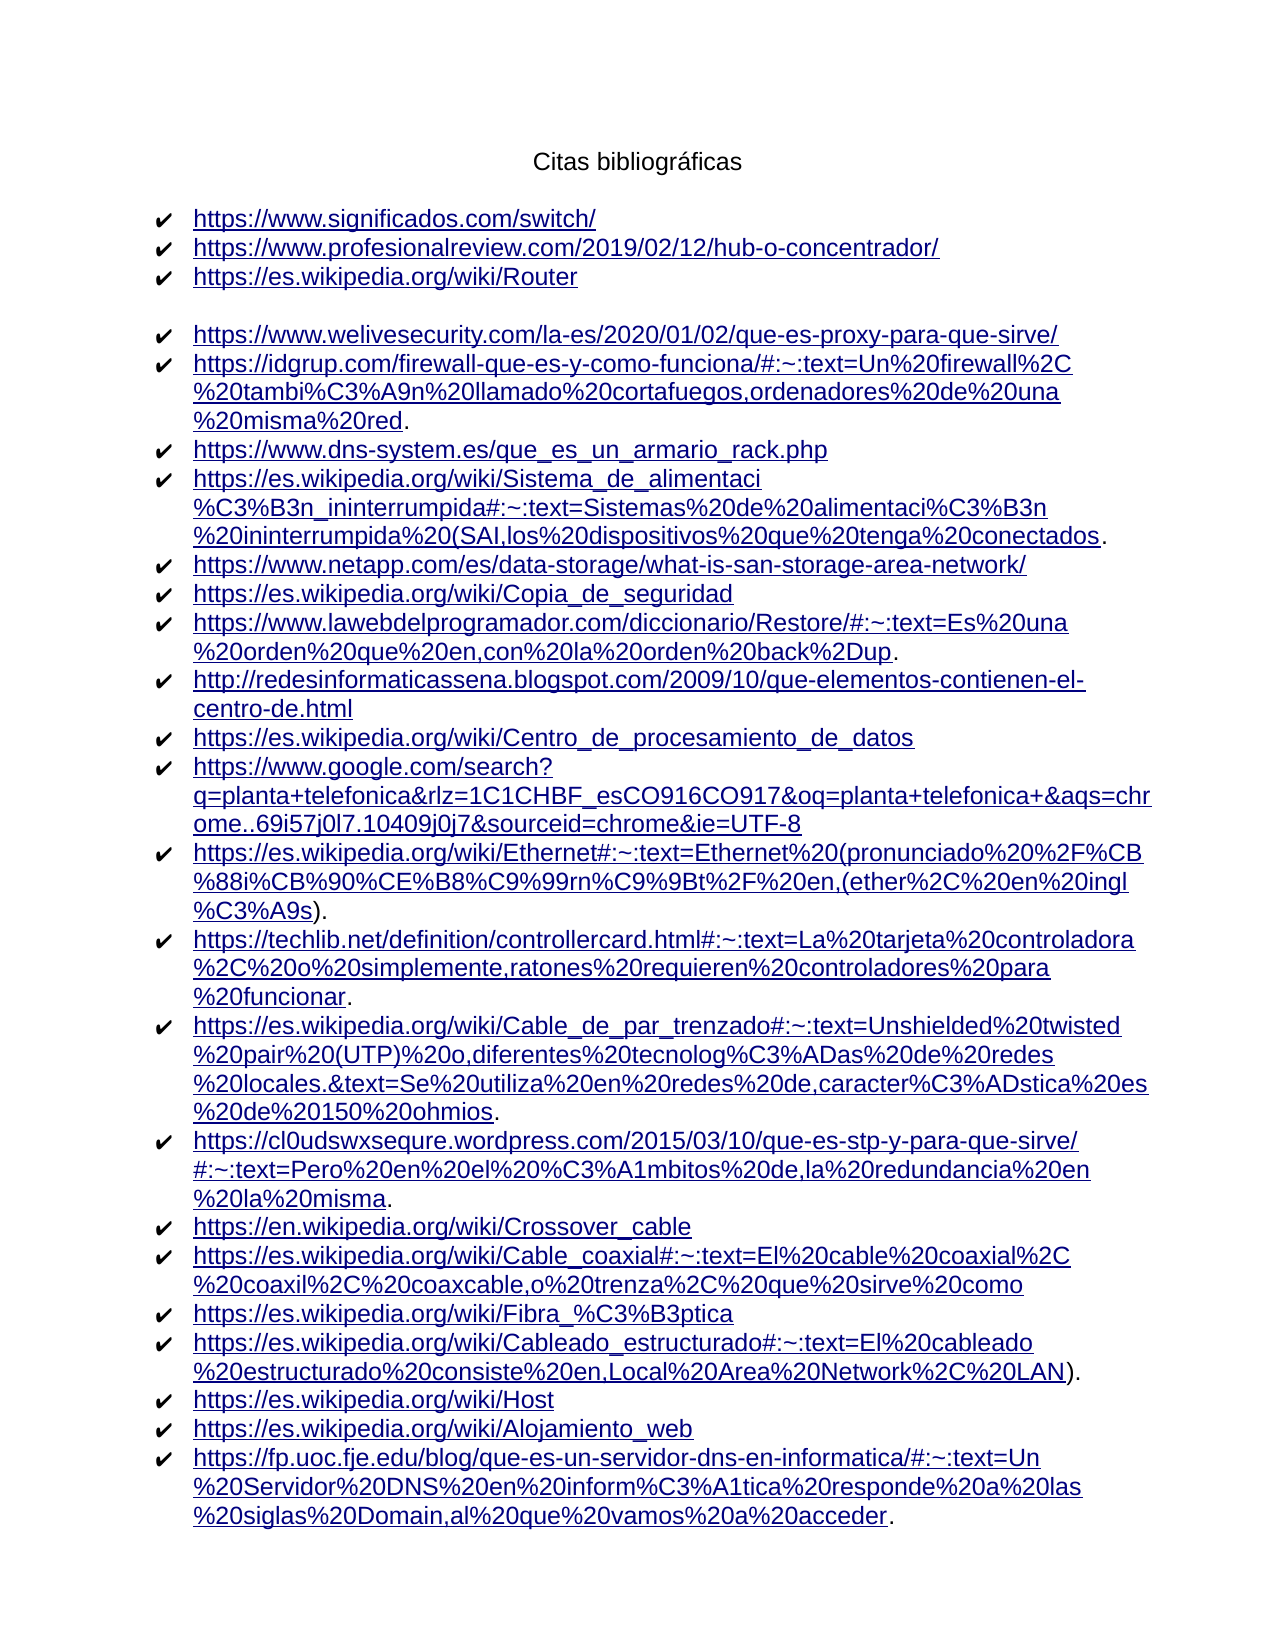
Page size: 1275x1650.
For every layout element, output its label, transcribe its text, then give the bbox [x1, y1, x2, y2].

list https://es.wikipedia.org/wiki/Alojamiento_web [156, 1414, 1157, 1443]
list https://techlib.net/definition/controllercard.html#:~:text=La%20tarjeta%20controladora%2C%20o%20simplemente,ratones%20requieren%20controladores%20para%20funcionar. [156, 924, 1157, 1011]
list http://redesinformaticassena.blogspot.com/2009/10/que-elementos-contienen-el-centro-de.html [156, 665, 1157, 723]
list https://fp.uoc.fje.edu/blog/que-es-un-servidor-dns-en-informatica/#:~:text=Un%20Servidor%20DNS%20en%20inform%C3%A1tica%20responde%20a%20las%20siglas%20Domain,al%20que%20vamos%20a%20acceder. [156, 1443, 1157, 1529]
list https://www.lawebdelprogramador.com/diccionario/Restore/#:~:text=Es%20una%20orden%20que%20en,con%20la%20orden%20back%2Dup. [156, 608, 1157, 665]
list https://es.wikipedia.org/wiki/Host [156, 1385, 1157, 1414]
list https://es.wikipedia.org/wiki/Cable_coaxial#:~:text=El%20cable%20coaxial%2C%20coaxil%2C%20coaxcable,o%20trenza%2C%20que%20sirve%20como [156, 1241, 1157, 1299]
list https://es.wikipedia.org/wiki/Copia_de_seguridad [156, 579, 1157, 608]
list https://www.welivesecurity.com/la-es/2020/01/02/que-es-proxy-para-que-sirve/ [156, 320, 1157, 348]
list https://es.wikipedia.org/wiki/Cableado_estructurado#:~:text=El%20cableado%20estructurado%20consiste%20en,Local%20Area%20Network%2C%20LAN). [156, 1328, 1157, 1385]
list https://es.wikipedia.org/wiki/Cable_de_par_trenzado#:~:text=Unshielded%20twisted%20pair%20(UTP)%20o,diferentes%20tecnolog%C3%ADas%20de%20redes%20locales.&text=Se%20utiliza%20en%20redes%20de,caracter%C3%ADstica%20es%20de%20150%20ohmios. [156, 1011, 1157, 1126]
list https://cl0udswxsequre.wordpress.com/2015/03/10/que-es-stp-y-para-que-sirve/#:~:text=Pero%20en%20el%20%C3%A1mbitos%20de,la%20redundancia%20en%20la%20misma. [156, 1126, 1157, 1212]
list https://es.wikipedia.org/wiki/Ethernet#:~:text=Ethernet%20(pronunciado%20%2F%CB%88i%CB%90%CE%B8%C9%99rn%C9%9Bt%2F%20en,(ether%2C%20en%20ingl%C3%A9s). [156, 838, 1157, 924]
list https://www.significados.com/switch/ [156, 204, 1157, 233]
list https://www.dns-system.es/que_es_un_armario_rack.php [156, 435, 1157, 464]
list https://es.wikipedia.org/wiki/Centro_de_procesamiento_de_datos [156, 723, 1157, 752]
list https://www.netapp.com/es/data-storage/what-is-san-storage-area-network/ [156, 550, 1157, 579]
list https://idgrup.com/firewall-que-es-y-como-funciona/#:~:text=Un%20firewall%2C%20tambi%C3%A9n%20llamado%20cortafuegos,ordenadores%20de%20una%20misma%20red. [156, 348, 1157, 435]
list https://es.wikipedia.org/wiki/Sistema_de_alimentaci%C3%B3n_ininterrumpida#:~:text=Sistemas%20de%20alimentaci%C3%B3n%20ininterrumpida%20(SAI,los%20dispositivos%20que%20tenga%20conectados. [156, 464, 1157, 550]
list https://www.google.com/search?q=planta+telefonica&rlz=1C1CHBF_esCO916CO917&oq=planta+telefonica+&aqs=chrome..69i57j0l7.10409j0j7&sourceid=chrome&ie=UTF-8 [156, 752, 1157, 838]
list https://en.wikipedia.org/wiki/Crossover_cable [156, 1212, 1157, 1241]
text Citas bibliográficas [118, 147, 1157, 176]
list https://www.profesionalreview.com/2019/02/12/hub-o-concentrador/ [156, 233, 1157, 262]
list https://es.wikipedia.org/wiki/Fibra_%C3%B3ptica [156, 1299, 1157, 1328]
list https://es.wikipedia.org/wiki/Router [156, 262, 1157, 291]
